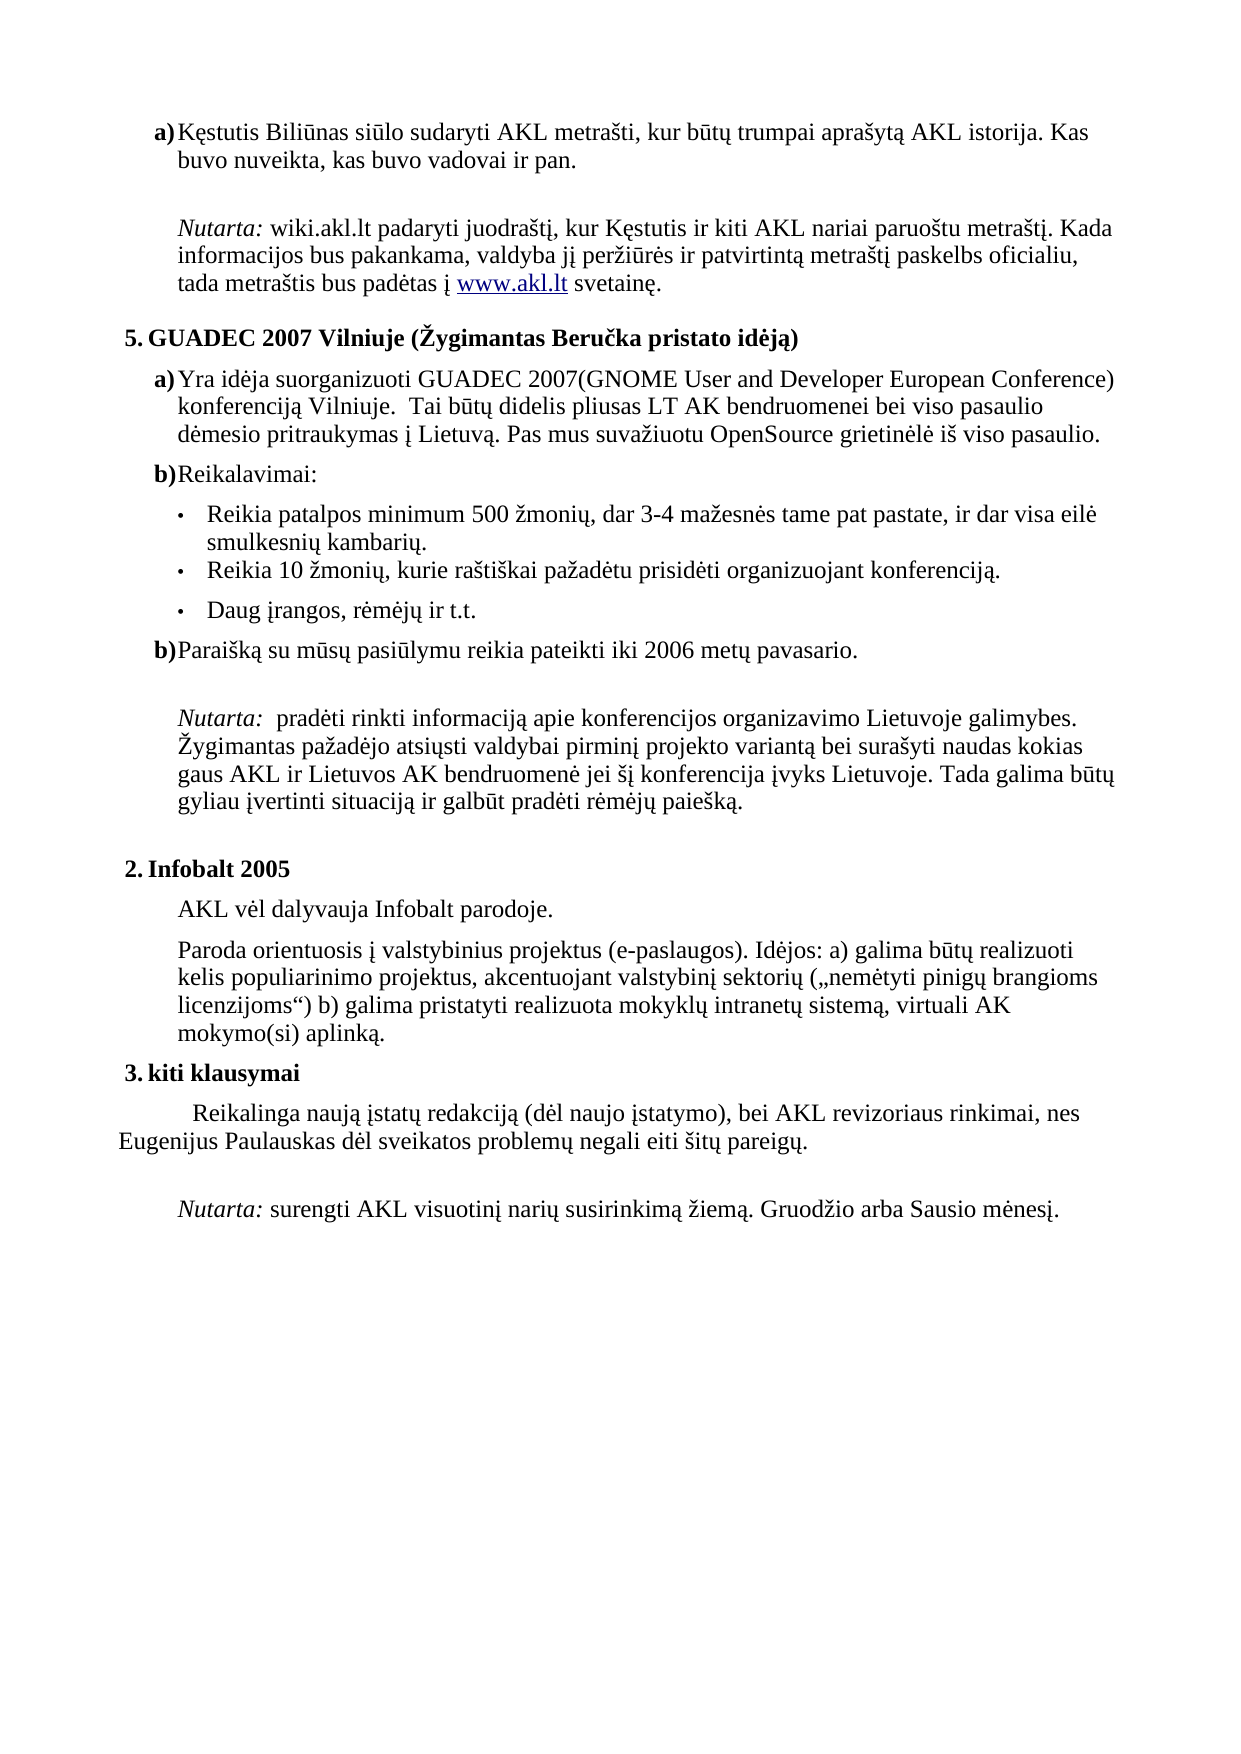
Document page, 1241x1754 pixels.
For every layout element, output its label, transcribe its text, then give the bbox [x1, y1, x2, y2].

list Reikia patalpos minimum 500 žmonių, dar 3-4 mažesnės tame pat pastate, ir dar visa eilė smulkesnių kambarių. [177, 501, 1122, 556]
list Nutarta: pradėti rinkti informaciją apie konferencijos organizavimo Lietuvoje galimybes. Žygimantas pažadėjo atsiųsti valdybai pirminį projekto variantą bei surašyti naudas kokias gaus AKL ir Lietuvos AK bendruomenė jei šį konferencija įvyks Lietuvoje. Tada galima būtų gyliau įvertinti situaciją ir galbūt pradėti rėmėjų paiešką. [148, 704, 1122, 815]
list AKL vėl dalyvauja Infobalt parodoje. [148, 896, 1122, 923]
list kiti klausymai [118, 1059, 1122, 1087]
list Paraišką su mūsų pasiūlymu reikia pateikti iki 2006 metų pavasario. [148, 636, 1122, 664]
list Paroda orientuosis į valstybinius projektus (e-paslaugos). Idėjos: a) galima būtų realizuoti kelis populiarinimo projektus, akcentuojant valstybinį sektorių („nemėtyti pinigų brangioms licenzijoms“) b) galima pristatyti realizuota mokyklų intranetų sistemą, virtuali AK mokymo(si) aplinką. [148, 936, 1122, 1047]
list Infobalt 2005 [118, 855, 1122, 883]
list Yra idėja suorganizuoti GUADEC 2007(GNOME User and Developer European Conference) konferenciją Vilniuje. Tai būtų didelis pliusas LT AK bendruomenei bei viso pasaulio dėmesio pritraukymas į Lietuvą. Pas mus suvažiuotu OpenSource grietinėlė iš viso pasaulio. [148, 365, 1122, 448]
list Kęstutis Biliūnas siūlo sudaryti AKL metrašti, kur būtų trumpai aprašytą AKL istorija. Kas buvo nuveikta, kas buvo vadovai ir pan. [148, 118, 1122, 173]
text Reikalinga naują įstatų redakciją (dėl naujo įstatymo), bei AKL revizoriaus rinkimai, nes Eugenijus Paulauskas dėl sveikatos problemų negali eiti šitų pareigų. [118, 1099, 1122, 1155]
list Nutarta: wiki.akl.lt padaryti juodraštį, kur Kęstutis ir kiti AKL nariai paruoštu metraštį. Kada informacijos bus pakankama, valdyba jį peržiūrės ir patvirtintą metraštį paskelbs oficialiu, tada metraštis bus padėtas į www.akl.lt svetainę. [148, 214, 1122, 297]
list Reikalavimai: [148, 460, 1122, 488]
list GUADEC 2007 Vilniuje (Žygimantas Beručka pristato idėją) [118, 324, 1122, 352]
list Nutarta: surengti AKL visuotinį narių susirinkimą žiemą. Gruodžio arba Sausio mėnesį. [148, 1195, 1122, 1223]
list Reikia 10 žmonių, kurie raštiškai pažadėtu prisidėti organizuojant konferenciją. [177, 556, 1122, 584]
list Daug įrangos, rėmėjų ir t.t. [177, 596, 1122, 624]
